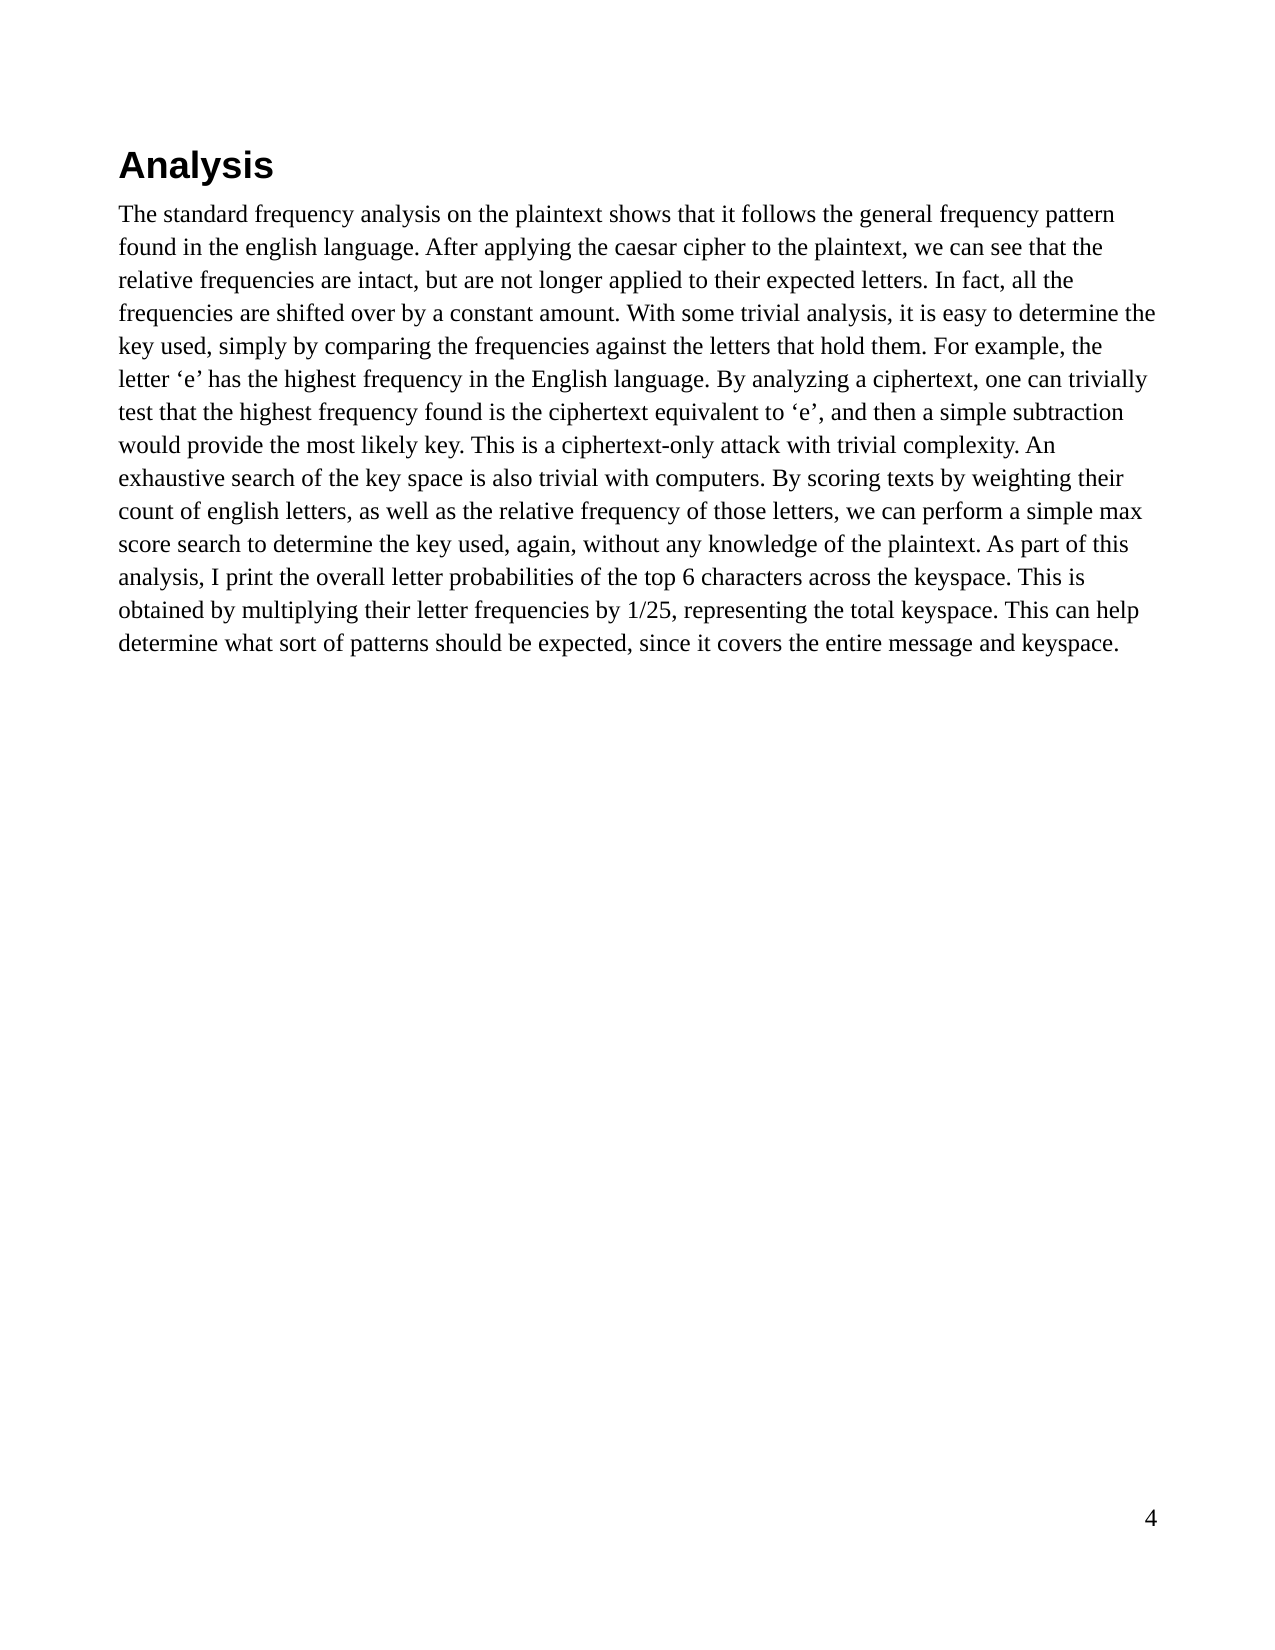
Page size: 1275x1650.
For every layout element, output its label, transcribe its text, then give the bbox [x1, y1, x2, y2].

subtitle Analysis [118, 143, 1157, 187]
text The standard frequency analysis on the plaintext shows that it follows the general frequency pattern found in the english language. After applying the caesar cipher to the plaintext, we can see that the relative frequencies are intact, but are not longer applied to their expected letters. In fact, all the frequencies are shifted over by a constant amount. With some trivial analysis, it is easy to determine the key used, simply by comparing the frequencies against the letters that hold them. For example, the letter ‘e’ has the highest frequency in the English language. By analyzing a ciphertext, one can trivially test that the highest frequency found is the ciphertext equivalent to ‘e’, and then a simple subtraction would provide the most likely key. This is a ciphertext-only attack with trivial complexity. An exhaustive search of the key space is also trivial with computers. By scoring texts by weighting their count of english letters, as well as the relative frequency of those letters, we can perform a simple max score search to determine the key used, again, without any knowledge of the plaintext. As part of this analysis, I print the overall letter probabilities of the top 6 characters across the keyspace. This is obtained by multiplying their letter frequencies by 1/25, representing the total keyspace. This can help determine what sort of patterns should be expected, since it covers the entire message and keyspace. [118, 199, 1157, 657]
